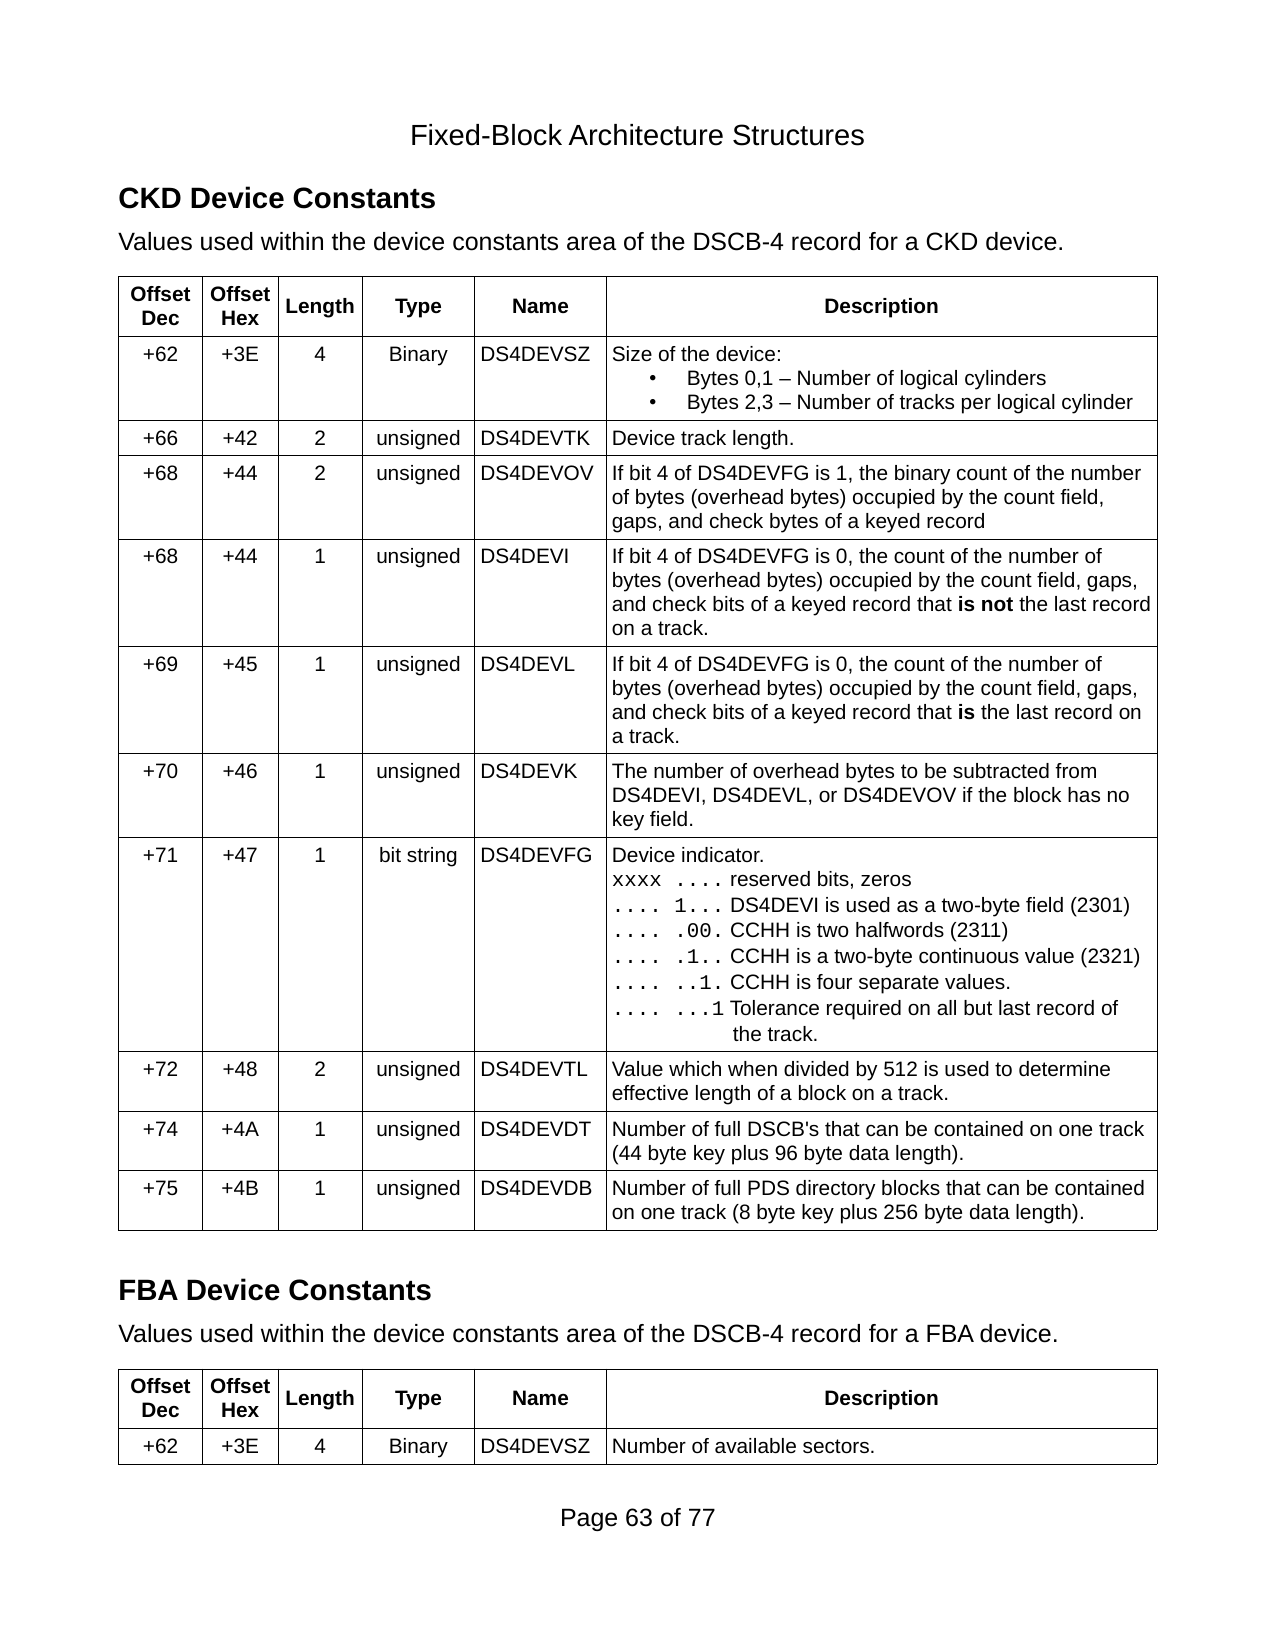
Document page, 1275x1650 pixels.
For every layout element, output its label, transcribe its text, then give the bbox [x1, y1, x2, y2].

table_cell unsigned [363, 540, 474, 646]
table_header Type [363, 277, 474, 336]
table_cell 2 [279, 456, 362, 538]
table_cell Number of full PDS directory blocks that can be contained on one track (8 byte key plus 256 byte data length). [607, 1171, 1157, 1230]
table_cell Number of available sectors. [607, 1429, 1157, 1463]
table_cell DS4DEVK [475, 754, 606, 837]
table_header Type [363, 1370, 474, 1428]
table_header Name [475, 277, 606, 336]
table_cell +46 [203, 754, 278, 837]
subtitle CKD Device Constants [118, 181, 1157, 215]
table_cell DS4DEVSZ [475, 337, 606, 419]
table_cell +72 [119, 1052, 202, 1111]
table_cell DS4DEVL [475, 647, 606, 753]
table_cell +3E [203, 337, 278, 419]
table_cell +44 [203, 456, 278, 538]
table_cell If bit 4 of DS4DEVFG is 0, the count of the number of bytes (overhead bytes) occupied by the count field, gaps, and check bits of a keyed record that is the last record on a track. [607, 647, 1157, 753]
table_cell unsigned [363, 647, 474, 753]
table_cell Device track length. [607, 421, 1157, 455]
table_header Offset Hex [203, 277, 278, 336]
subtitle FBA Device Constants [118, 1273, 1157, 1307]
table_cell 2 [279, 1052, 362, 1111]
table_cell +44 [203, 540, 278, 646]
table_cell +4B [203, 1171, 278, 1230]
table_cell +4A [203, 1112, 278, 1170]
table_cell 1 [279, 754, 362, 837]
table_cell unsigned [363, 1052, 474, 1111]
table_cell Binary [363, 1429, 474, 1463]
table_cell Value which when divided by 512 is used to determine effective length of a block on a track. [607, 1052, 1157, 1111]
table_cell unsigned [363, 456, 474, 538]
table_cell unsigned [363, 1171, 474, 1230]
table_cell unsigned [363, 421, 474, 455]
table_cell Number of full DSCB's that can be contained on one track (44 byte key plus 96 byte data length). [607, 1112, 1157, 1170]
table_cell DS4DEVOV [475, 456, 606, 538]
table_cell +75 [119, 1171, 202, 1230]
table_cell DS4DEVDT [475, 1112, 606, 1170]
table_cell 1 [279, 1171, 362, 1230]
table_cell +3E [203, 1429, 278, 1463]
table_cell +45 [203, 647, 278, 753]
table_cell +69 [119, 647, 202, 753]
table_header Description [607, 1370, 1157, 1428]
table_cell +68 [119, 540, 202, 646]
table_cell DS4DEVI [475, 540, 606, 646]
table_cell DS4DEVTL [475, 1052, 606, 1111]
table_header Offset Dec [119, 1370, 202, 1428]
table_cell 1 [279, 540, 362, 646]
table_cell 1 [279, 647, 362, 753]
table_cell bit string [363, 838, 474, 1051]
table_cell DS4DEVTK [475, 421, 606, 455]
table_cell +66 [119, 421, 202, 455]
table_cell +42 [203, 421, 278, 455]
table_cell Device indicator. xxxx .... reserved bits, zeros .... 1... DS4DEVI is used as a two-byte field (2301) .... .00. CCHH is two halfwords (2311) .... .1.. CCHH is a two-byte continuous value (2321) .... ..1. CCHH is four separate values. .... ...1 Tolerance required on all but last record of the track. [607, 838, 1157, 1051]
table_cell +48 [203, 1052, 278, 1111]
table_header Name [475, 1370, 606, 1428]
text Values used within the device constants area of the DSCB-4 record for a FBA device. [118, 1319, 1157, 1348]
table_cell +68 [119, 456, 202, 538]
table_cell The number of overhead bytes to be subtracted from DS4DEVI, DS4DEVL, or DS4DEVOV if the block has no key field. [607, 754, 1157, 837]
table_cell 4 [279, 337, 362, 419]
table_cell unsigned [363, 1112, 474, 1170]
table_header Description [607, 277, 1157, 336]
table_cell +74 [119, 1112, 202, 1170]
table_header Offset Hex [203, 1370, 278, 1428]
table_cell 1 [279, 1112, 362, 1170]
table_cell +70 [119, 754, 202, 837]
table_cell +62 [119, 1429, 202, 1463]
table_cell +71 [119, 838, 202, 1051]
table_cell Binary [363, 337, 474, 419]
text Values used within the device constants area of the DSCB-4 record for a CKD device. [118, 227, 1157, 256]
table_cell If bit 4 of DS4DEVFG is 1, the binary count of the number of bytes (overhead bytes) occupied by the count field, gaps, and check bytes of a keyed record [607, 456, 1157, 538]
table_cell If bit 4 of DS4DEVFG is 0, the count of the number of bytes (overhead bytes) occupied by the count field, gaps, and check bits of a keyed record that is not the last record on a track. [607, 540, 1157, 646]
table_header Length [279, 1370, 362, 1428]
table_cell Size of the device: Bytes 0,1 – Number of logical cylinders Bytes 2,3 – Number of tracks per logical cylinder [607, 337, 1157, 419]
table_header Length [279, 277, 362, 336]
table_cell DS4DEVSZ [475, 1429, 606, 1463]
table_cell +47 [203, 838, 278, 1051]
table_cell unsigned [363, 754, 474, 837]
table_cell 2 [279, 421, 362, 455]
table_cell 1 [279, 838, 362, 1051]
table_cell +62 [119, 337, 202, 419]
table_cell 4 [279, 1429, 362, 1463]
table_header Offset Dec [119, 277, 202, 336]
table_cell DS4DEVFG [475, 838, 606, 1051]
table_cell DS4DEVDB [475, 1171, 606, 1230]
